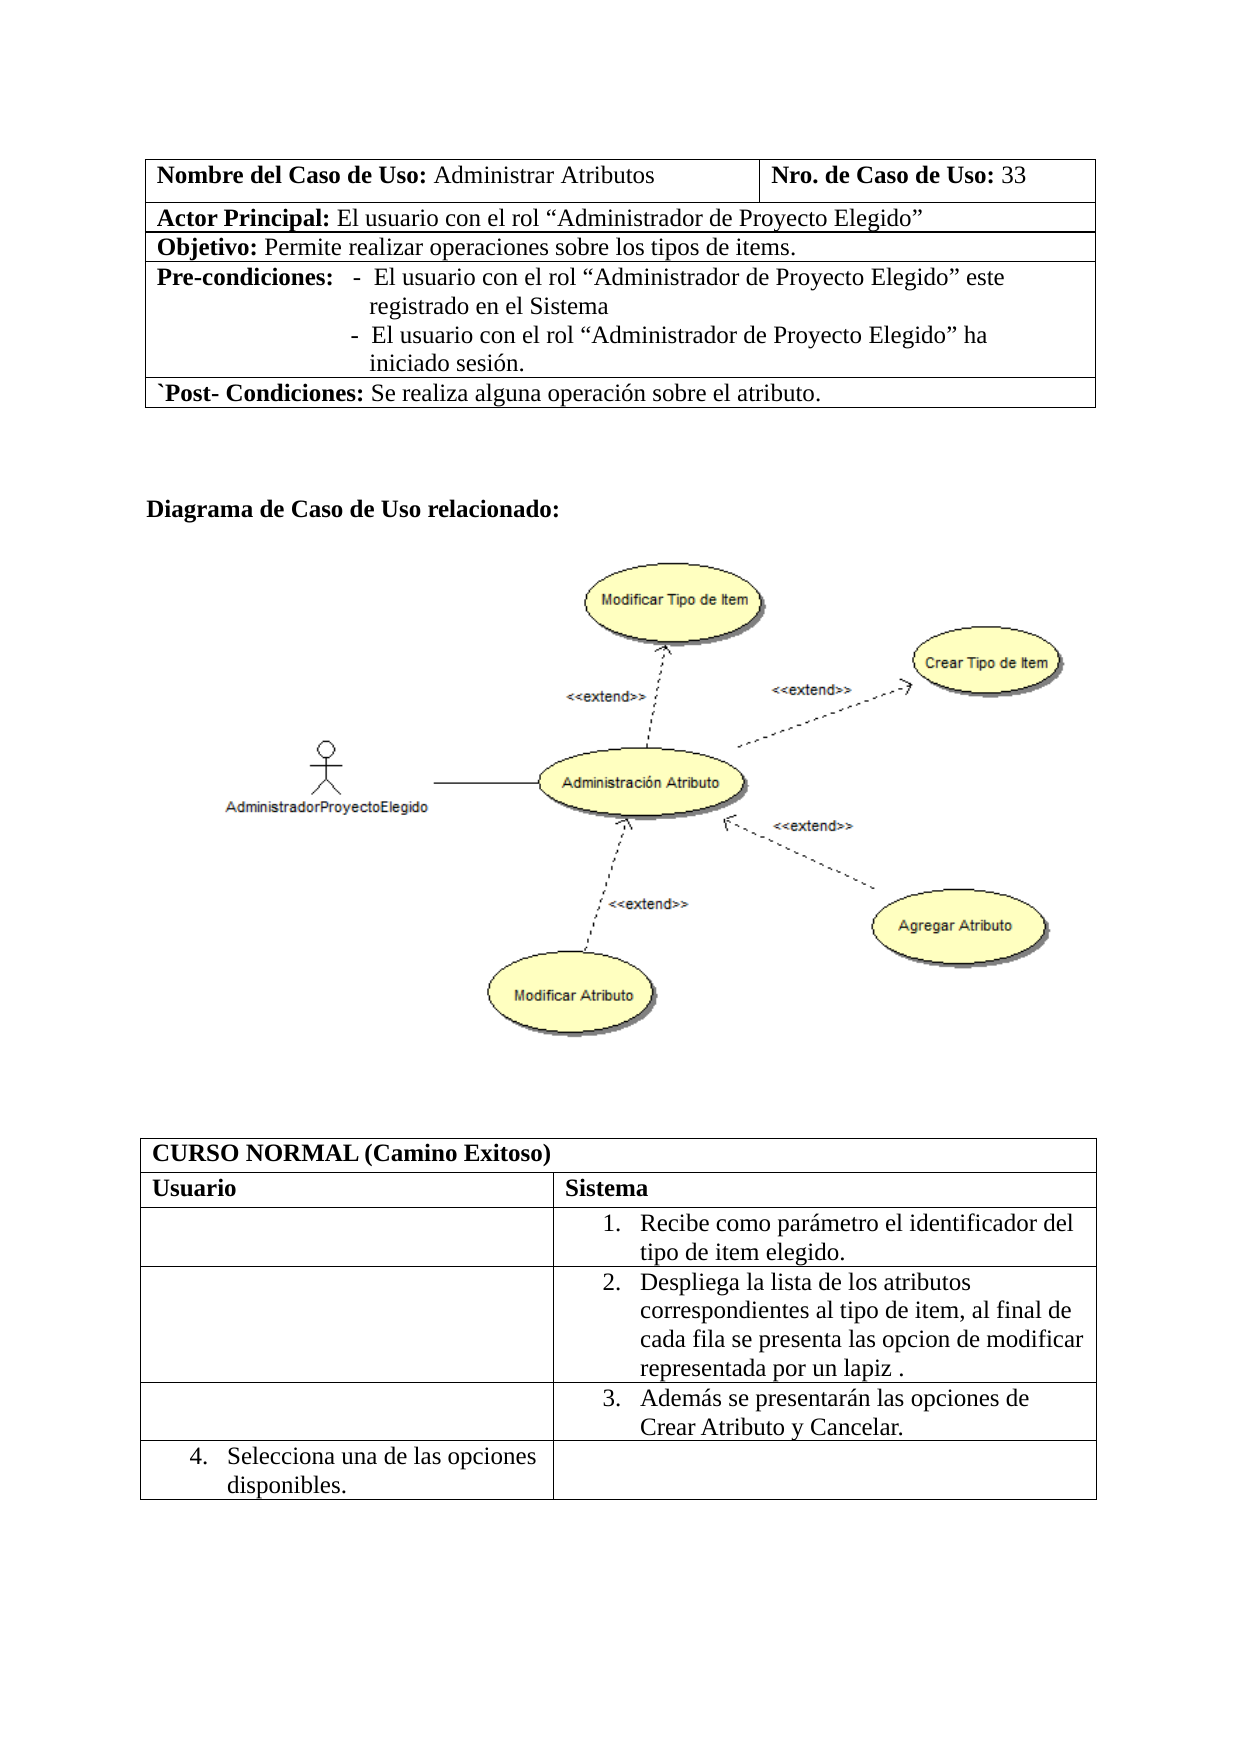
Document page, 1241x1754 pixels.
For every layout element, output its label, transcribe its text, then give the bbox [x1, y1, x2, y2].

table_cell [141, 1267, 553, 1382]
table_cell `Post- Condiciones: Se realiza alguna operación sobre el atributo. [146, 378, 1095, 407]
table_cell [554, 1441, 1096, 1499]
table_cell [141, 1208, 553, 1266]
table_header Nro. de Caso de Uso: 33 [760, 160, 1095, 202]
table_cell Además se presentarán las opciones de Crear Atributo y Cancelar. [554, 1383, 1096, 1440]
table_cell Actor Principal: El usuario con el rol “Administrador de Proyecto Elegido” [146, 203, 1095, 231]
picture [161, 551, 1080, 1052]
table_header CURSO NORMAL (Camino Exitoso) [141, 1139, 1096, 1172]
table_cell Objetivo: Permite realizar operaciones sobre los tipos de items. [146, 233, 1095, 261]
table_cell Recibe como parámetro el identificador del tipo de item elegido. [554, 1208, 1096, 1266]
table_header Nombre del Caso de Uso: Administrar Atributos [146, 160, 759, 202]
table_cell Despliega la lista de los atributos correspondientes al tipo de item, al final de cada fila se presenta las opcion de modificar representada por un lapiz . [554, 1267, 1096, 1382]
table_cell Usuario [141, 1173, 553, 1207]
text Diagrama de Caso de Uso relacionado: [118, 494, 1122, 523]
table_cell Selecciona una de las opciones disponibles. [141, 1441, 553, 1499]
table_cell Sistema [554, 1173, 1096, 1207]
table_cell [141, 1383, 553, 1440]
table_cell Pre-condiciones: - El usuario con el rol “Administrador de Proyecto Elegido” este registrado en el Sistema - El usuario con el rol “Administrador de Proyecto Elegido” ha iniciado sesión. [146, 262, 1095, 377]
